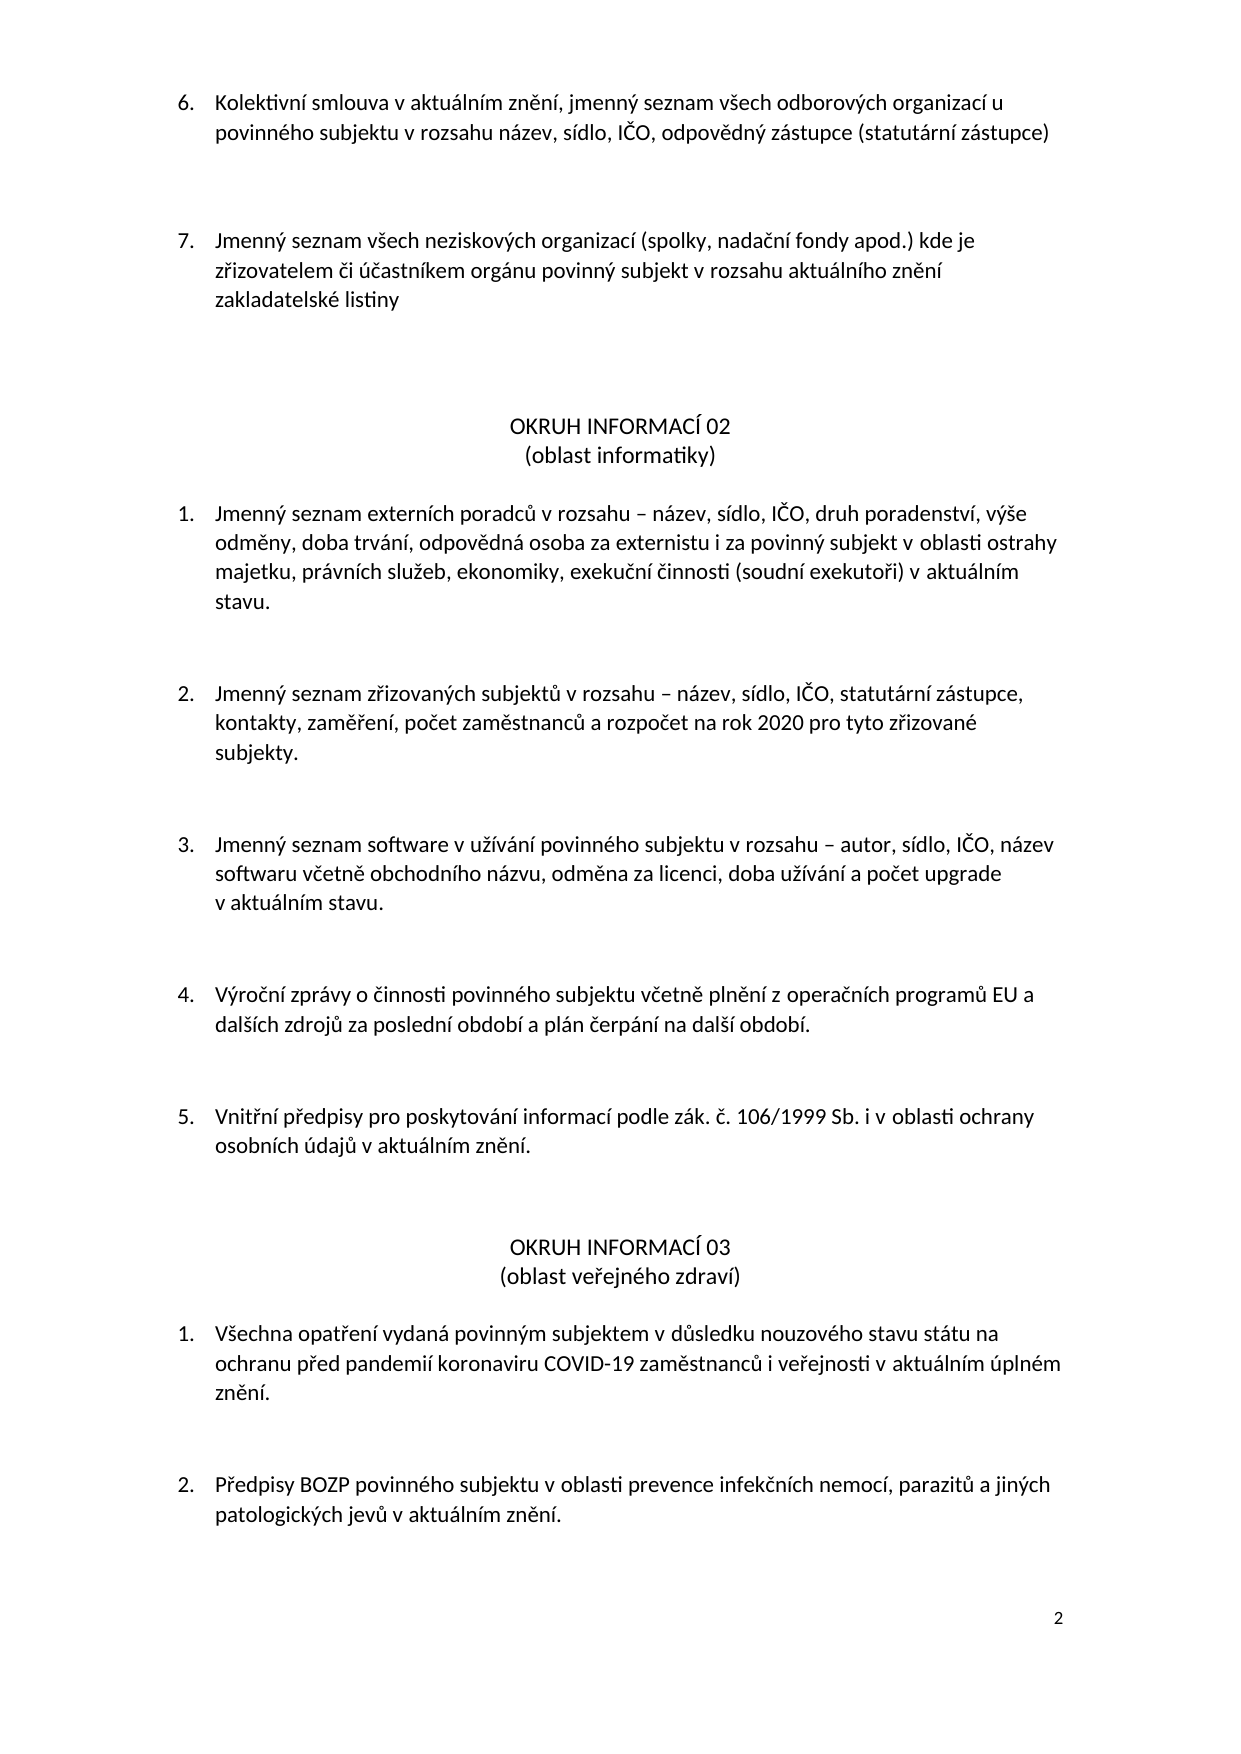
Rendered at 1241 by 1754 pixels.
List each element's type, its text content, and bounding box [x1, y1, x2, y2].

text OKRUH INFORMACÍ 02 [177, 411, 1063, 440]
list Všechna opatření vydaná povinným subjektem v důsledku nouzového stavu státu na ochranu před pandemií koronaviru COVID-19 zaměstnanců i veřejnosti v aktuálním úplném znění. [177, 1319, 1063, 1406]
list Kolektivní smlouva v aktuálním znění, jmenný seznam všech odborových organizací u povinného subjektu v rozsahu název, sídlo, IČO, odpovědný zástupce (statutární zástupce) [177, 88, 1063, 146]
list Výroční zprávy o činnosti povinného subjektu včetně plnění z operačních programů EU a dalších zdrojů za poslední období a plán čerpání na další období. [177, 981, 1063, 1038]
list Jmenný seznam všech neziskových organizací (spolky, nadační fondy apod.) kde je zřizovatelem či účastníkem orgánu povinný subjekt v rozsahu aktuálního znění zakladatelské listiny [177, 227, 1063, 313]
list Jmenný seznam zřizovaných subjektů v rozsahu – název, sídlo, IČO, statutární zástupce, kontakty, zaměření, počet zaměstnanců a rozpočet na rok 2020 pro tyto zřizované subjekty. [177, 679, 1063, 766]
list Předpisy BOZP povinného subjektu v oblasti prevence infekčních nemocí, parazitů a jiných patologických jevů v aktuálním znění. [177, 1470, 1063, 1528]
text (oblast informatiky) [177, 440, 1063, 469]
list Jmenný seznam externích poradců v rozsahu – název, sídlo, IČO, druh poradenství, výše odměny, doba trvání, odpovědná osoba za externistu i za povinný subjekt v oblasti ostrahy majetku, právních služeb, ekonomiky, exekuční činnosti (soudní exekutoři) v aktuálním stavu. [177, 499, 1063, 615]
list Vnitřní předpisy pro poskytování informací podle zák. č. 106/1999 Sb. i v oblasti ochrany osobních údajů v aktuálním znění. [177, 1102, 1063, 1159]
text (oblast veřejného zdraví) [177, 1261, 1063, 1290]
list Jmenný seznam software v užívání povinného subjektu v rozsahu – autor, sídlo, IČO, název softwaru včetně obchodního názvu, odměna za licenci, doba užívání a počet upgrade v aktuálním stavu. [177, 830, 1063, 917]
text OKRUH INFORMACÍ 03 [177, 1232, 1063, 1261]
